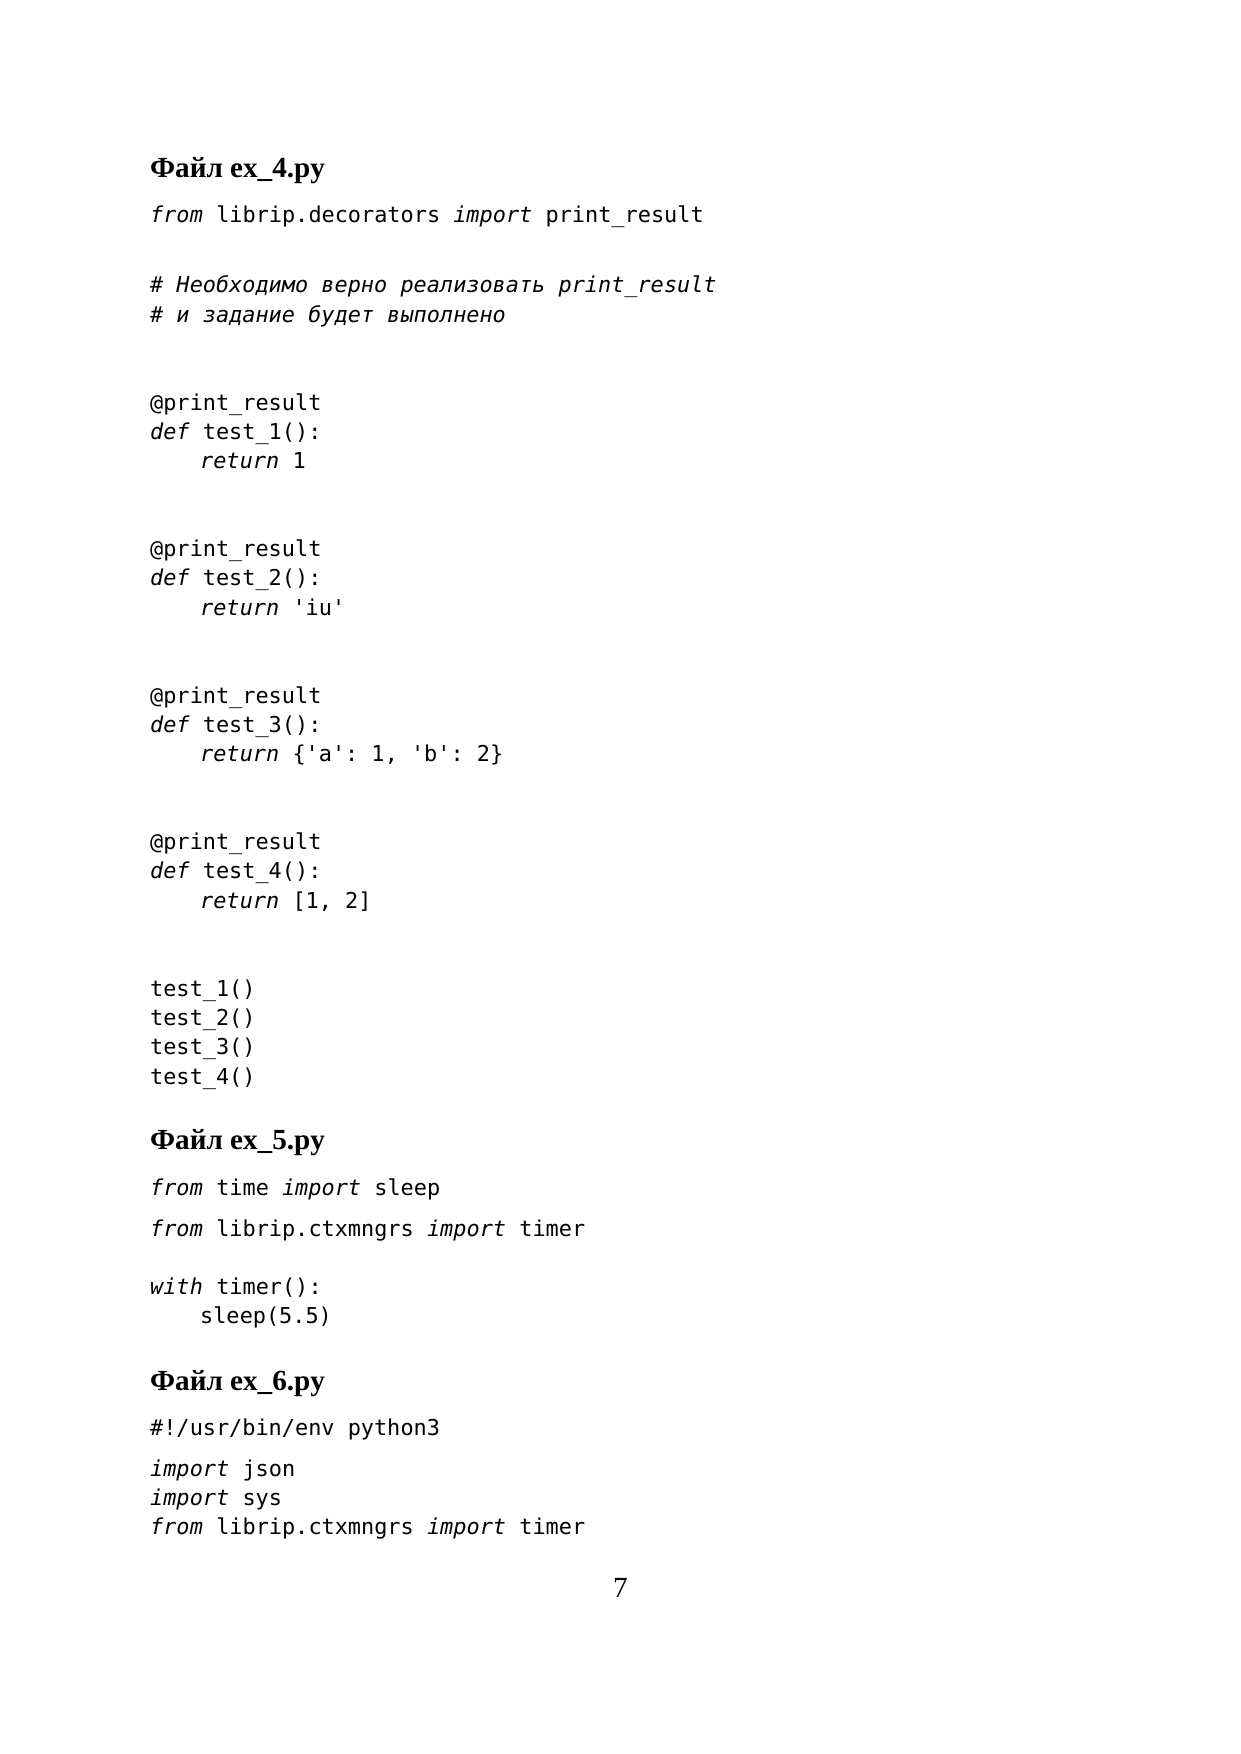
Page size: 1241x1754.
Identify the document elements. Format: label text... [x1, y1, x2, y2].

text #!/usr/bin/env python3 [150, 1415, 1090, 1440]
text # Необходимо верно реализовать print_result [150, 273, 1090, 298]
text return {'a': 1, 'b': 2} [150, 741, 1090, 767]
text return [1, 2] [150, 888, 1090, 913]
text def test_1(): [150, 419, 1090, 444]
text test_1() [150, 976, 1090, 1001]
text def test_4(): [150, 859, 1090, 884]
text @print_result [150, 683, 1090, 708]
text import json [150, 1456, 1090, 1481]
text @print_result [150, 390, 1090, 415]
text # и задание будет выполнено [150, 302, 1090, 327]
text return 1 [150, 448, 1090, 474]
text test_4() [150, 1064, 1090, 1089]
text def test_2(): [150, 566, 1090, 591]
text Файл ex_5.py [150, 1122, 1090, 1156]
text Файл ex_6.py [150, 1363, 1090, 1396]
text Файл ex_4.py [150, 150, 1090, 183]
text sleep(5.5) [150, 1304, 1090, 1329]
text return 'iu' [150, 595, 1090, 620]
text @print_result [150, 536, 1090, 562]
text from librip.ctxmngrs import timer [150, 1216, 1090, 1241]
text @print_result [150, 829, 1090, 855]
text with timer(): [150, 1274, 1090, 1300]
text from librip.decorators import print_result [150, 202, 1090, 228]
text import sys [150, 1485, 1090, 1511]
text from time import sleep [150, 1175, 1090, 1200]
text def test_3(): [150, 712, 1090, 738]
text test_2() [150, 1005, 1090, 1031]
text from librip.ctxmngrs import timer [150, 1514, 1090, 1540]
text test_3() [150, 1034, 1090, 1060]
